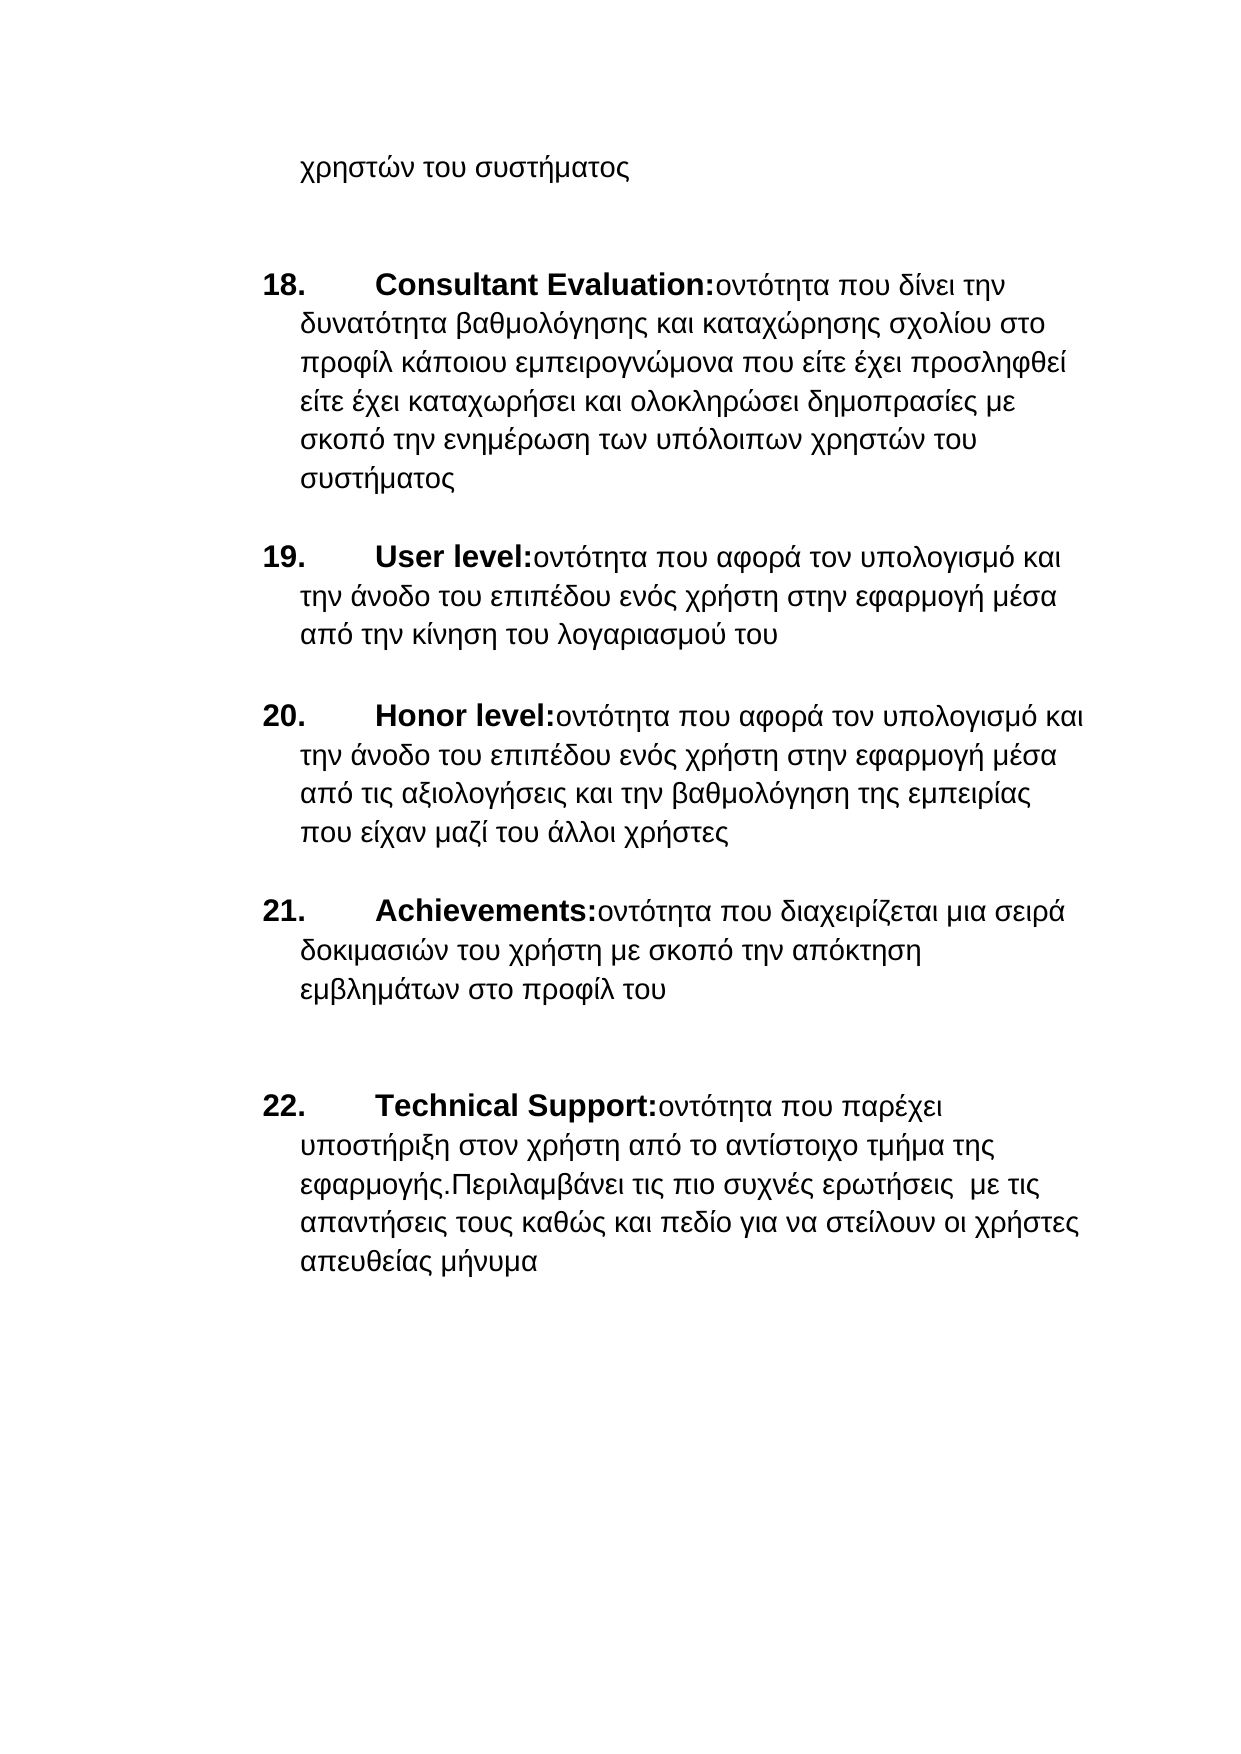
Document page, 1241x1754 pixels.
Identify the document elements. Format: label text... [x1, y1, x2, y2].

list User level:οντότητα που αφορά τον υπολογισμό και την άνοδο του επιπέδου ενός χρήστη στην εφαρμογή μέσα από την κίνηση του λογαριασμού του [262, 538, 1090, 651]
list Consultant Evaluation:οντότητα που δίνει την δυνατότητα βαθμολόγησης και καταχώρησης σχολίου στο προφίλ κάποιου εμπειρογνώμονα που είτε έχει προσληφθεί είτε έχει καταχωρήσει και ολοκληρώσει δημοπρασίες με σκοπό την ενημέρωση των υπόλοιπων χρηστών του συστήματος [262, 266, 1090, 494]
list Honor level:οντότητα που αφορά τον υπολογισμό και την άνοδο του επιπέδου ενός χρήστη στην εφαρμογή μέσα από τις αξιολογήσεις και την βαθμολόγηση της εμπειρίας που είχαν μαζί του άλλοι χρήστες [262, 697, 1090, 849]
list Technical Support:οντότητα που παρέχει υποστήριξη στον χρήστη από το αντίστοιχο τμήμα της εφαρμογής.Περιλαμβάνει τις πιο συχνές ερωτήσεις με τις απαντήσεις τους καθώς και πεδίο για να στείλουν οι χρήστες απευθείας μήνυμα [262, 1087, 1090, 1277]
list Achievements:οντότητα που διαχειρίζεται μια σειρά δοκιμασιών του χρήστη με σκοπό την απόκτηση εμβλημάτων στο προφίλ του [262, 892, 1090, 1005]
list χρηστών του συστήματος [262, 150, 1090, 183]
